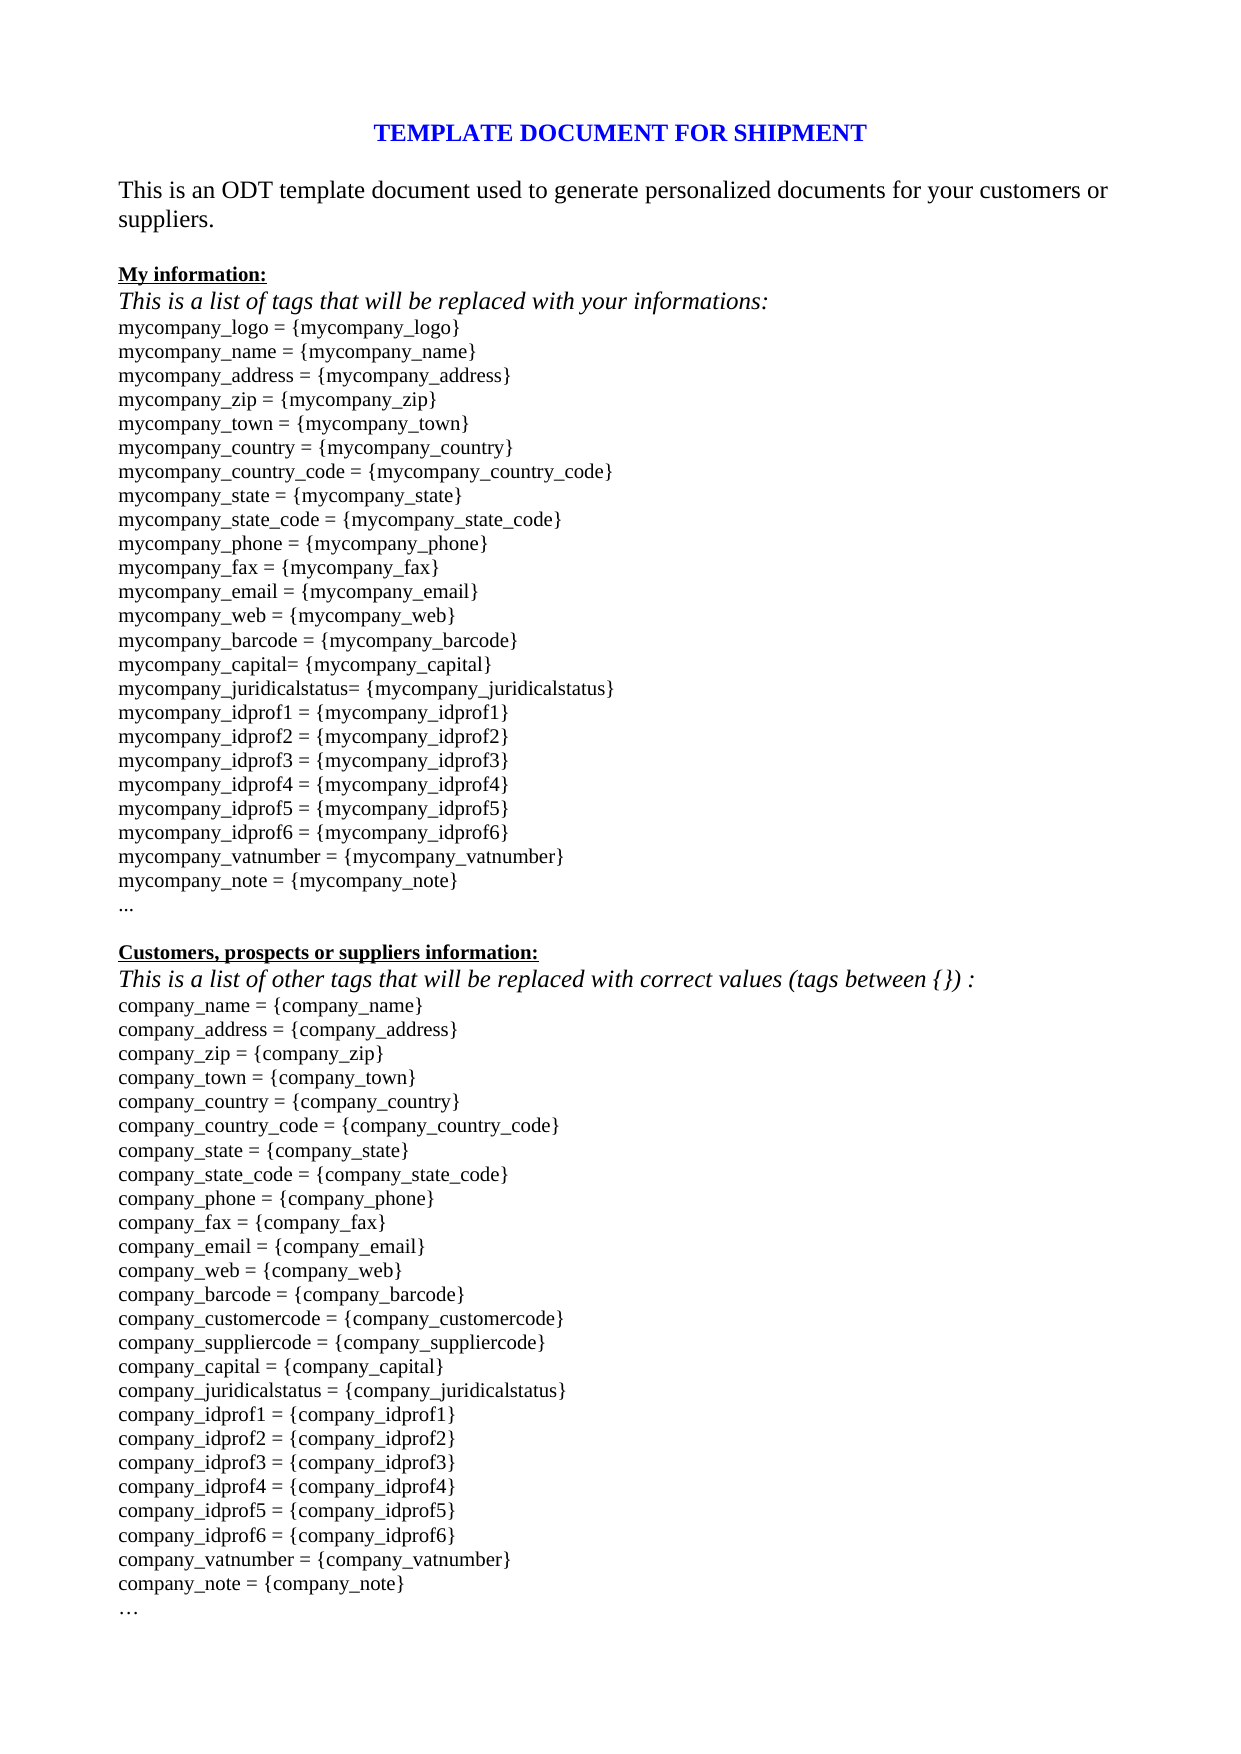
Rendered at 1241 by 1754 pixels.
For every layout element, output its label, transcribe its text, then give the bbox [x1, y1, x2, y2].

text mycompany_juridicalstatus= {mycompany_juridicalstatus} [118, 676, 1122, 700]
text mycompany_capital= {mycompany_capital} [118, 652, 1122, 676]
text company_idprof6 = {company_idprof6} [118, 1522, 1122, 1547]
text company_vatnumber = {company_vatnumber} [118, 1547, 1122, 1571]
text mycompany_zip = {mycompany_zip} [118, 387, 1122, 411]
text This is an ODT template document used to generate personalized documents for your customers or suppliers. [118, 176, 1122, 233]
text mycompany_idprof6 = {mycompany_idprof6} [118, 820, 1122, 844]
text company_fax = {company_fax} [118, 1210, 1122, 1234]
text This is a list of tags that will be replaced with your informations: [118, 286, 1122, 315]
text TEMPLATE DOCUMENT FOR SHIPMENT [118, 118, 1122, 147]
text company_zip = {company_zip} [118, 1041, 1122, 1065]
text mycompany_idprof5 = {mycompany_idprof5} [118, 796, 1122, 820]
text mycompany_vatnumber = {mycompany_vatnumber} [118, 844, 1122, 868]
text company_idprof2 = {company_idprof2} [118, 1426, 1122, 1450]
text mycompany_note = {mycompany_note} [118, 868, 1122, 892]
text company_country = {company_country} [118, 1089, 1122, 1113]
text company_barcode = {company_barcode} [118, 1282, 1122, 1306]
text company_town = {company_town} [118, 1065, 1122, 1089]
text mycompany_state = {mycompany_state} [118, 483, 1122, 507]
text company_name = {company_name} [118, 993, 1122, 1017]
text company_state_code = {company_state_code} [118, 1162, 1122, 1186]
text mycompany_town = {mycompany_town} [118, 411, 1122, 435]
text company_state = {company_state} [118, 1137, 1122, 1162]
text company_country_code = {company_country_code} [118, 1113, 1122, 1137]
text mycompany_idprof2 = {mycompany_idprof2} [118, 724, 1122, 748]
text company_idprof3 = {company_idprof3} [118, 1450, 1122, 1474]
text company_phone = {company_phone} [118, 1186, 1122, 1210]
text company_idprof1 = {company_idprof1} [118, 1402, 1122, 1426]
text … [118, 1595, 1122, 1619]
text mycompany_email = {mycompany_email} [118, 579, 1122, 603]
text mycompany_idprof4 = {mycompany_idprof4} [118, 772, 1122, 796]
text Customers, prospects or suppliers information: [118, 940, 1122, 964]
text company_idprof4 = {company_idprof4} [118, 1474, 1122, 1498]
text mycompany_idprof1 = {mycompany_idprof1} [118, 700, 1122, 724]
text mycompany_country_code = {mycompany_country_code} [118, 459, 1122, 483]
text company_email = {company_email} [118, 1234, 1122, 1258]
text mycompany_address = {mycompany_address} [118, 363, 1122, 387]
text This is a list of other tags that will be replaced with correct values (tags between {}) : [118, 964, 1122, 993]
text mycompany_phone = {mycompany_phone} [118, 531, 1122, 555]
text company_capital = {company_capital} [118, 1354, 1122, 1378]
text company_juridicalstatus = {company_juridicalstatus} [118, 1378, 1122, 1402]
text ... [118, 892, 1122, 916]
text mycompany_idprof3 = {mycompany_idprof3} [118, 748, 1122, 772]
text mycompany_name = {mycompany_name} [118, 339, 1122, 363]
text mycompany_web = {mycompany_web} [118, 603, 1122, 627]
text mycompany_logo = {mycompany_logo} [118, 315, 1122, 339]
text company_customercode = {company_customercode} [118, 1306, 1122, 1330]
text mycompany_country = {mycompany_country} [118, 435, 1122, 459]
text My information: [118, 262, 1122, 286]
text company_note = {company_note} [118, 1571, 1122, 1595]
text mycompany_barcode = {mycompany_barcode} [118, 627, 1122, 652]
text company_address = {company_address} [118, 1017, 1122, 1041]
text mycompany_fax = {mycompany_fax} [118, 555, 1122, 579]
text company_suppliercode = {company_suppliercode} [118, 1330, 1122, 1354]
text company_web = {company_web} [118, 1258, 1122, 1282]
text company_idprof5 = {company_idprof5} [118, 1498, 1122, 1522]
text mycompany_state_code = {mycompany_state_code} [118, 507, 1122, 531]
